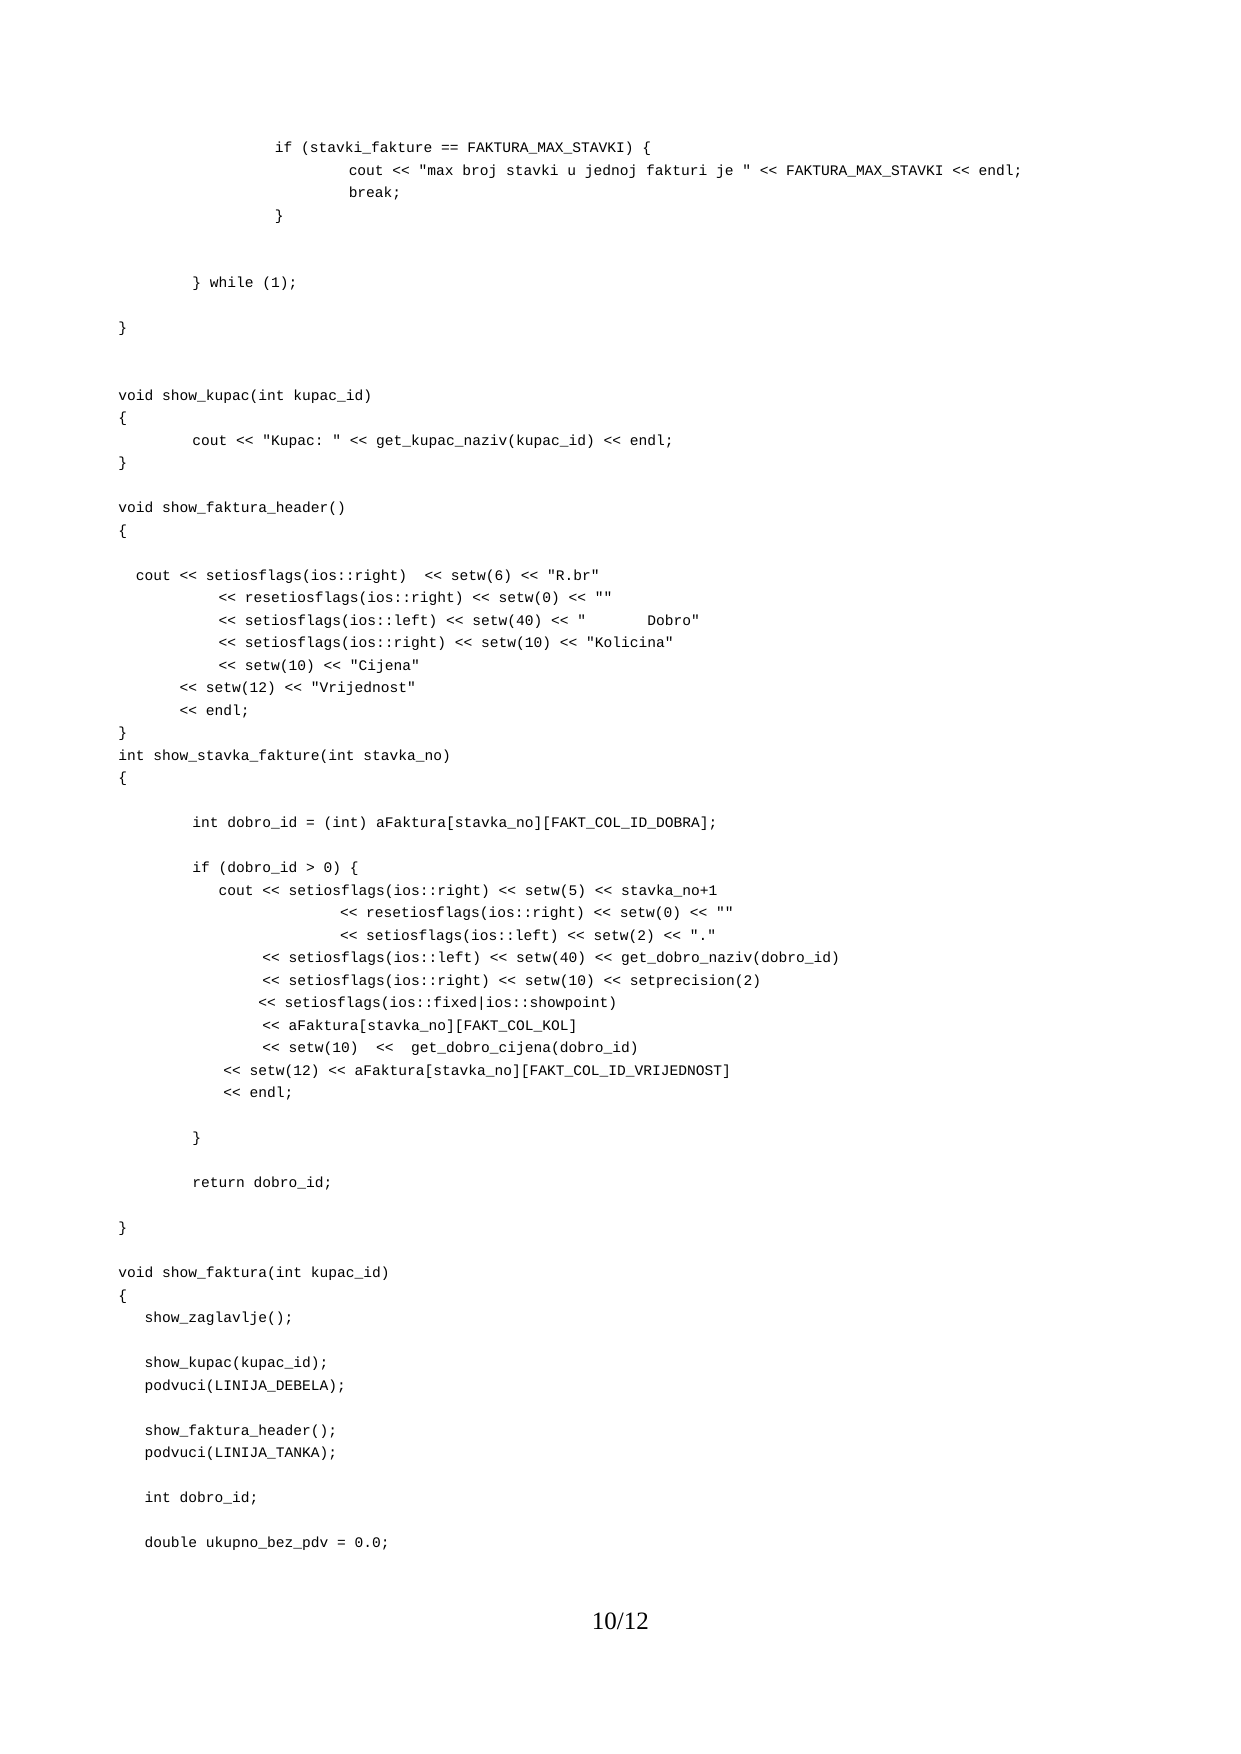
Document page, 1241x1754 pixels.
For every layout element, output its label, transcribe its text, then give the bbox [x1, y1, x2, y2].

text } [118, 321, 1122, 337]
text podvuci(LINIJA_DEBELA); [118, 1378, 1122, 1395]
text if (dobro_id > 0) { [118, 861, 1122, 877]
text } [118, 726, 1122, 742]
text return dobro_id; [118, 1176, 1122, 1192]
text { [118, 411, 1122, 427]
text void show_faktura(int kupac_id) [118, 1266, 1122, 1282]
text << endl; [118, 703, 1122, 720]
text << setiosflags(ios::right) << setw(10) << "Kolicina" [118, 636, 1122, 652]
text << setw(10) << get_dobro_cijena(dobro_id) [118, 1041, 1122, 1057]
text << setiosflags(ios::left) << setw(40) << get_dobro_naziv(dobro_id) [118, 951, 1122, 967]
text cout << setiosflags(ios::right) << setw(5) << stavka_no+1 [118, 883, 1122, 900]
text show_faktura_header(); [118, 1423, 1122, 1440]
text << setw(12) << aFaktura[stavka_no][FAKT_COL_ID_VRIJEDNOST] [118, 1063, 1122, 1080]
text double ukupno_bez_pdv = 0.0; [118, 1536, 1122, 1552]
text cout << setiosflags(ios::right) << setw(6) << "R.br" [118, 568, 1122, 585]
text int dobro_id; [118, 1491, 1122, 1507]
text << setiosflags(ios::left) << setw(2) << "." [118, 928, 1122, 945]
text << resetiosflags(ios::right) << setw(0) << "" [118, 591, 1122, 607]
text cout << "max broj stavki u jednoj fakturi je " << FAKTURA_MAX_STAVKI << endl; [118, 163, 1122, 180]
text { [118, 523, 1122, 540]
text << aFaktura[stavka_no][FAKT_COL_KOL] [118, 1018, 1122, 1035]
text { [118, 1288, 1122, 1305]
text cout << "Kupac: " << get_kupac_naziv(kupac_id) << endl; [118, 433, 1122, 450]
text } [118, 456, 1122, 472]
text << resetiosflags(ios::right) << setw(0) << "" [118, 906, 1122, 922]
text << setiosflags(ios::right) << setw(10) << setprecision(2) [118, 973, 1122, 990]
text << endl; [118, 1086, 1122, 1102]
text } [118, 1221, 1122, 1237]
text } while (1); [118, 276, 1122, 292]
text podvuci(LINIJA_TANKA); [118, 1446, 1122, 1462]
text } [118, 208, 1122, 225]
text { [118, 771, 1122, 787]
text } [118, 1131, 1122, 1147]
text << setiosflags(ios::fixed|ios::showpoint) [118, 996, 1122, 1012]
text if (stavki_fakture == FAKTURA_MAX_STAVKI) { [118, 141, 1122, 157]
text << setiosflags(ios::left) << setw(40) << " Dobro" [118, 613, 1122, 630]
text int show_stavka_fakture(int stavka_no) [118, 748, 1122, 765]
text show_zaglavlje(); [118, 1311, 1122, 1327]
text void show_faktura_header() [118, 501, 1122, 517]
text show_kupac(kupac_id); [118, 1356, 1122, 1372]
text int dobro_id = (int) aFaktura[stavka_no][FAKT_COL_ID_DOBRA]; [118, 816, 1122, 832]
text void show_kupac(int kupac_id) [118, 388, 1122, 405]
text << setw(10) << "Cijena" [118, 658, 1122, 675]
text break; [118, 186, 1122, 202]
text << setw(12) << "Vrijednost" [118, 681, 1122, 697]
